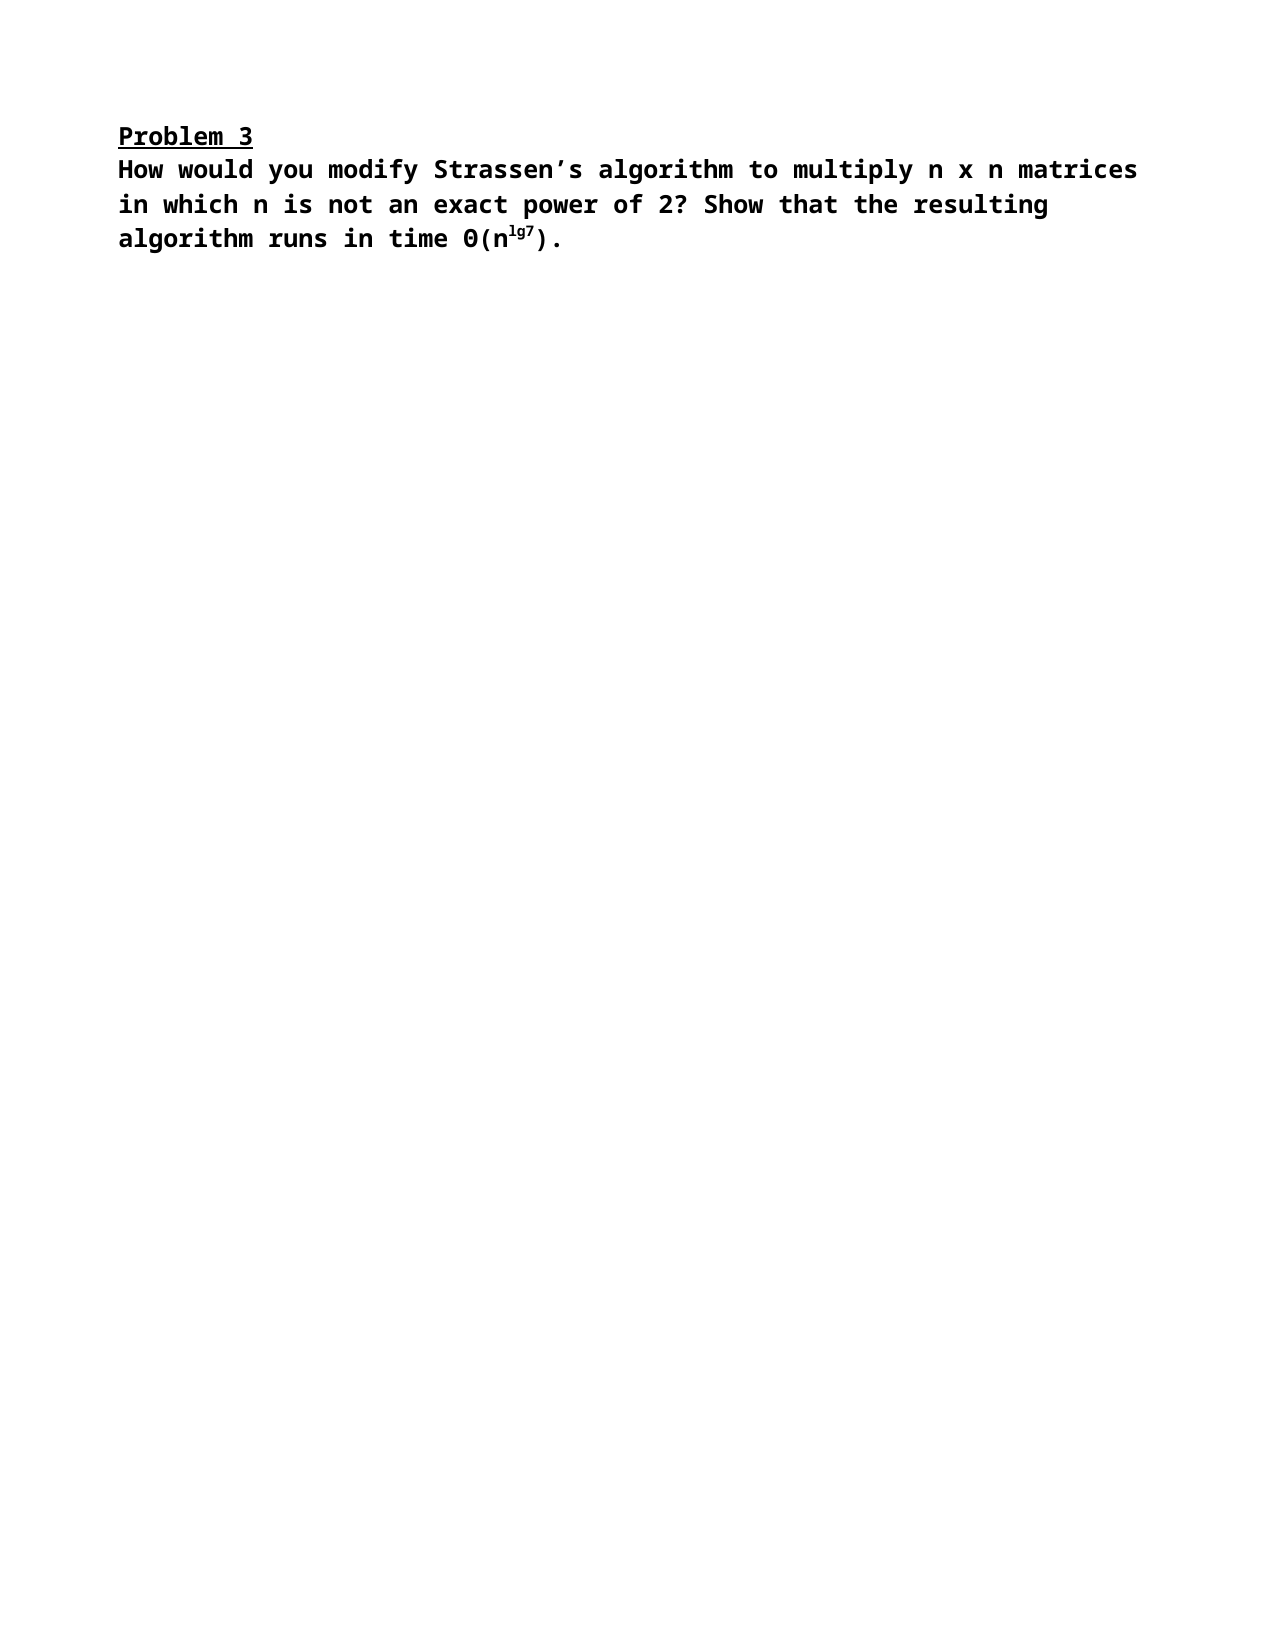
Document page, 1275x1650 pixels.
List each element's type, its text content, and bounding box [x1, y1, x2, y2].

text How would you modify Strassen’s algorithm to multiply n x n matrices in which n is not an exact power of 2? Show that the resulting algorithm runs in time Θ(nlg7). [118, 152, 1157, 254]
text Problem 3 [118, 118, 1157, 152]
